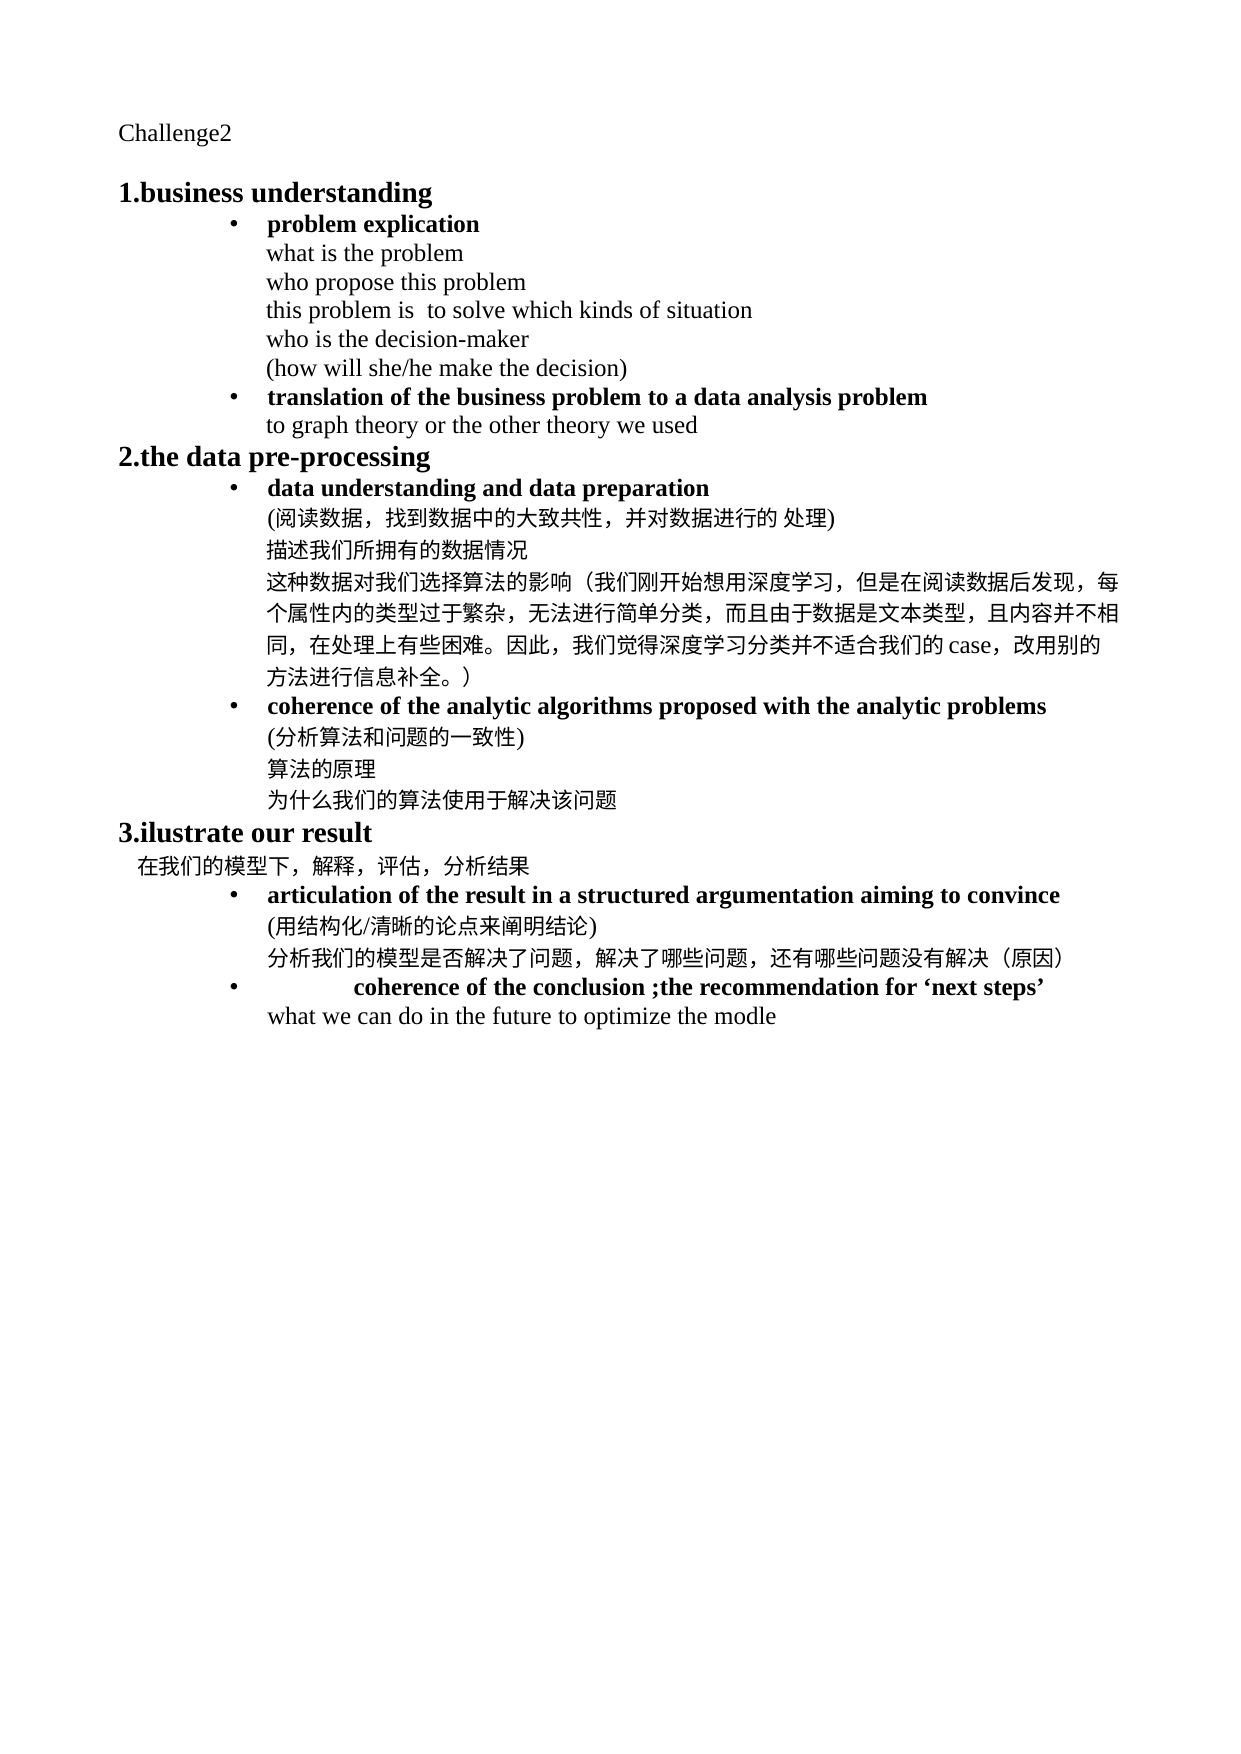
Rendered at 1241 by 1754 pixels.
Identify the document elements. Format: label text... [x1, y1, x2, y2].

text (how will she/he make the decision) [118, 353, 1122, 382]
list data understanding and data preparation [229, 473, 1122, 501]
list translation of the business problem to a data analysis problem [229, 382, 1122, 410]
list coherence of the conclusion ;the recommendation for ‘next steps’ [229, 972, 1122, 1001]
text who is the decision-maker [118, 324, 1122, 353]
list articulation of the result in a structured argumentation aiming to convince [229, 880, 1122, 909]
text Challenge2 [118, 118, 1122, 147]
list (分析算法和问题的一致性) [229, 720, 1122, 752]
list 为什么我们的算法使用于解决该问题 [229, 783, 1122, 815]
text 2.the data pre-processing [118, 439, 1122, 473]
text what is the problem [118, 238, 1122, 267]
text who propose this problem [118, 267, 1122, 295]
text 这种数据对我们选择算法的影响（我们刚开始想用深度学习，但是在阅读数据后发现，每 个属性内的类型过于繁杂，无法进行简单分类，而且由于数据是文本类型，且内容并不相 同，在处理上有些困难。因此，我们觉得深度学习分类并不适合我们的case，改用别的 方法进行信息补全。） [118, 565, 1122, 691]
list problem explication [229, 209, 1122, 238]
list 算法的原理 [229, 752, 1122, 783]
list 分析我们的模型是否解决了问题，解决了哪些问题，还有哪些问题没有解决（原因） [229, 941, 1122, 972]
text this problem is to solve which kinds of situation [118, 295, 1122, 324]
text 描述我们所拥有的数据情况 [118, 533, 1122, 565]
text 1.business understanding [118, 176, 1122, 209]
list coherence of the analytic algorithms proposed with the analytic problems [229, 691, 1122, 720]
text to graph theory or the other theory we used [118, 410, 1122, 439]
text (阅读数据，找到数据中的大致共性，并对数据进行的 处理) [118, 501, 1122, 533]
list what we can do in the future to optimize the modle [229, 1001, 1122, 1030]
text 3.ilustrate our result [118, 815, 1122, 849]
text 在我们的模型下，解释，评估，分析结果 [118, 849, 1122, 880]
list (用结构化/清晰的论点来阐明结论) [229, 909, 1122, 941]
